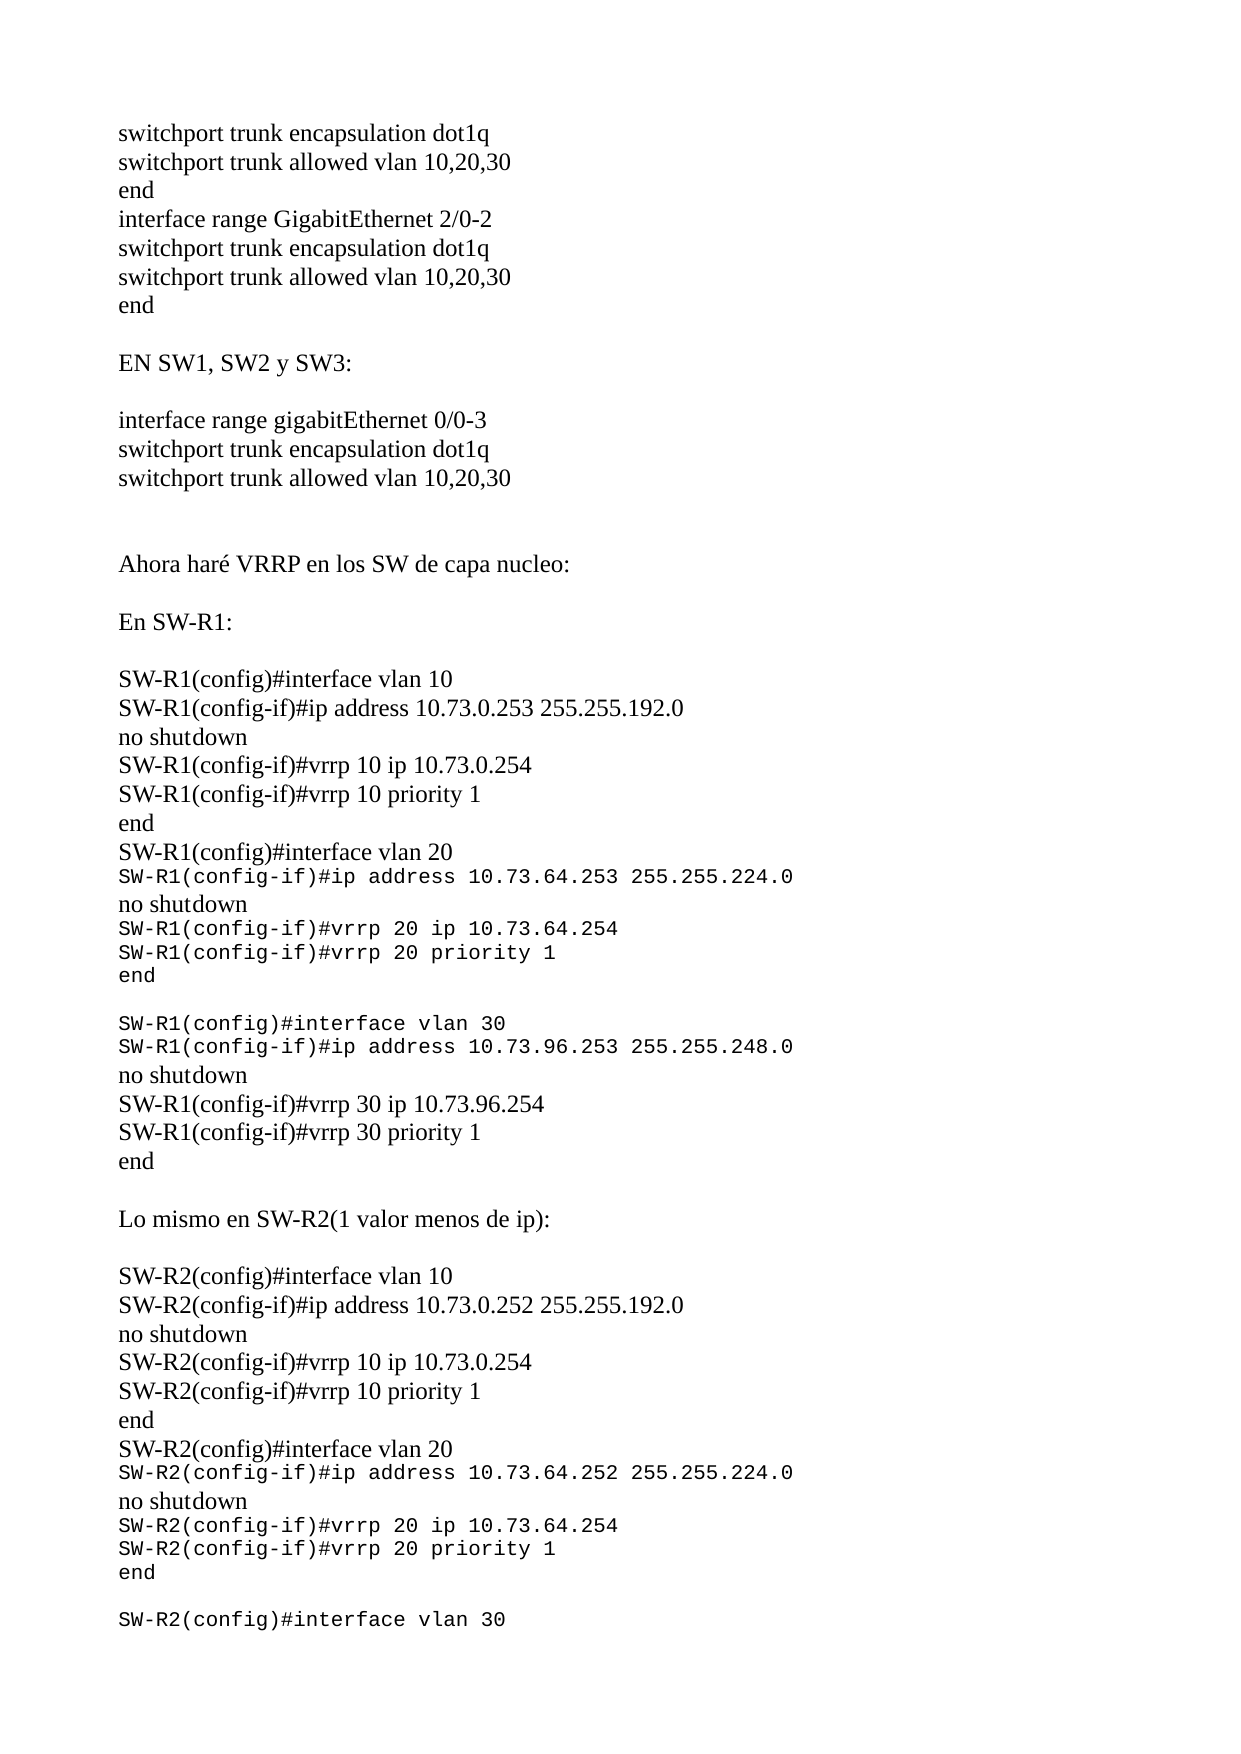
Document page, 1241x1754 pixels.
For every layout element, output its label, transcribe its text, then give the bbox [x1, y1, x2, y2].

text switchport trunk encapsulation dot1q [118, 118, 1122, 147]
text SW-R1(config-if)#ip address 10.73.96.253 255.255.248.0 [118, 1036, 1122, 1060]
text no shut down [118, 1060, 1122, 1089]
text SW-R2(config-if)#ip address 10.73.0.252 255.255.192.0 [118, 1290, 1122, 1319]
text interface range gigabitEthernet 0/0-3 [118, 406, 1122, 434]
text switchport trunk allowed vlan 10,20,30 [118, 262, 1122, 291]
text switchport trunk encapsulation dot1q [118, 233, 1122, 262]
text SW-R1(config-if)#vrrp 30 priority 1 [118, 1117, 1122, 1146]
text SW-R1(config-if)#ip address 10.73.0.253 255.255.192.0 [118, 693, 1122, 722]
text SW-R1(config-if)#vrrp 30 ip 10.73.96.254 [118, 1089, 1122, 1117]
text end [118, 1405, 1122, 1434]
text end [118, 1562, 1122, 1586]
text no shut down [118, 889, 1122, 918]
text switchport trunk allowed vlan 10,20,30 [118, 463, 1122, 492]
text end [118, 965, 1122, 989]
text end [118, 176, 1122, 204]
text SW-R1(config-if)#vrrp 10 priority 1 [118, 779, 1122, 808]
text SW-R1(config)#interface vlan 30 [118, 1013, 1122, 1036]
text SW-R2(config-if)#vrrp 20 priority 1 [118, 1538, 1122, 1562]
text interface range GigabitEthernet 2/0-2 [118, 204, 1122, 233]
text SW-R1(config-if)#vrrp 10 ip 10.73.0.254 [118, 751, 1122, 779]
text no shut down [118, 1486, 1122, 1515]
text switchport trunk allowed vlan 10,20,30 [118, 147, 1122, 176]
text SW-R1(config)#interface vlan 10 [118, 664, 1122, 693]
text no shut down [118, 722, 1122, 751]
text En SW-R1: [118, 607, 1122, 636]
text Lo mismo en SW-R2(1 valor menos de ip): [118, 1204, 1122, 1232]
text SW-R2(config)#interface vlan 10 [118, 1261, 1122, 1290]
text SW-R2(config)#interface vlan 20 [118, 1434, 1122, 1462]
text no shut down [118, 1319, 1122, 1347]
text SW-R2(config-if)#vrrp 20 ip 10.73.64.254 [118, 1515, 1122, 1538]
text SW-R2(config-if)#vrrp 10 ip 10.73.0.254 [118, 1347, 1122, 1376]
text end [118, 291, 1122, 319]
text SW-R1(config)#interface vlan 20 [118, 837, 1122, 866]
text SW-R1(config-if)#vrrp 20 ip 10.73.64.254 [118, 918, 1122, 942]
text end [118, 1146, 1122, 1175]
text SW-R2(config-if)#vrrp 10 priority 1 [118, 1376, 1122, 1405]
text SW-R2(config-if)#ip address 10.73.64.252 255.255.224.0 [118, 1462, 1122, 1486]
text EN SW1, SW2 y SW3: [118, 348, 1122, 377]
text Ahora haré VRRP en los SW de capa nucleo: [118, 549, 1122, 578]
text switchport trunk encapsulation dot1q [118, 434, 1122, 463]
text SW-R1(config-if)#ip address 10.73.64.253 255.255.224.0 [118, 866, 1122, 889]
text end [118, 808, 1122, 837]
text SW-R1(config-if)#vrrp 20 priority 1 [118, 942, 1122, 965]
text SW-R2(config)#interface vlan 30 [118, 1609, 1122, 1633]
